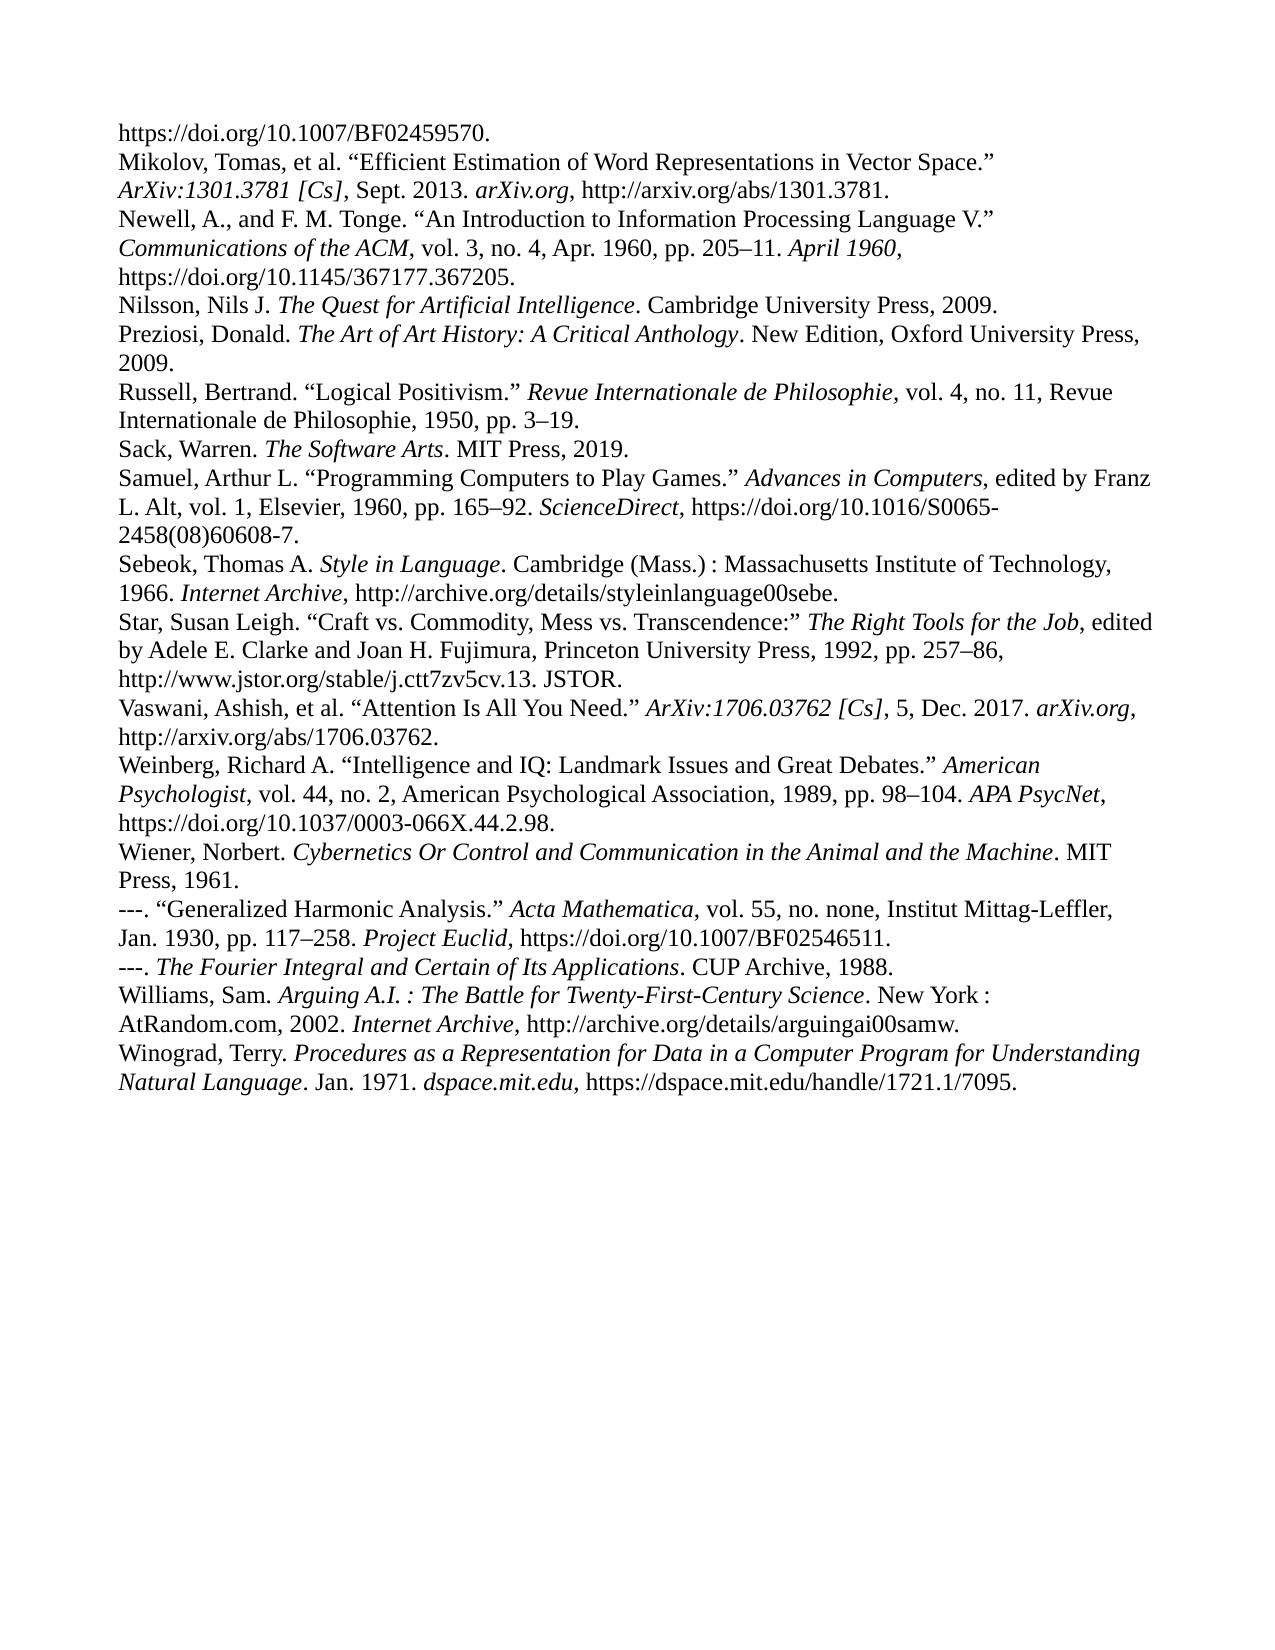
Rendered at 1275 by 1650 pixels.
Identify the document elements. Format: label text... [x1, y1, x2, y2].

text Star, Susan Leigh. “Craft vs. Commodity, Mess vs. Transcendence:” The Right Tools for the Job, edited by Adele E. Clarke and Joan H. Fujimura, Princeton University Press, 1992, pp. 257–86, http://www.jstor.org/stable/j.ctt7zv5cv.13. JSTOR. [118, 607, 1157, 693]
text Williams, Sam. Arguing A.I. : The Battle for Twenty-First-Century Science. New York : AtRandom.com, 2002. Internet Archive, http://archive.org/details/arguingai00samw. [118, 981, 1157, 1038]
text Sack, Warren. The Software Arts. MIT Press, 2019. [118, 434, 1157, 463]
text Winograd, Terry. Procedures as a Representation for Data in a Computer Program for Understanding Natural Language. Jan. 1971. dspace.mit.edu, https://dspace.mit.edu/handle/1721.1/7095. [118, 1038, 1157, 1096]
text ---. “Generalized Harmonic Analysis.” Acta Mathematica, vol. 55, no. none, Institut Mittag-Leffler, Jan. 1930, pp. 117–258. Project Euclid, https://doi.org/10.1007/BF02546511. [118, 894, 1157, 952]
text Mikolov, Tomas, et al. “Efficient Estimation of Word Representations in Vector Space.” ArXiv:1301.3781 [Cs], Sept. 2013. arXiv.org, http://arxiv.org/abs/1301.3781. [118, 147, 1157, 204]
text Samuel, Arthur L. “Programming Computers to Play Games.” Advances in Computers, edited by Franz L. Alt, vol. 1, Elsevier, 1960, pp. 165–92. ScienceDirect, https://doi.org/10.1016/S0065-2458(08)60608-7. [118, 463, 1157, 549]
text Preziosi, Donald. The Art of Art History: A Critical Anthology. New Edition, Oxford University Press, 2009. [118, 319, 1157, 377]
text Wiener, Norbert. Cybernetics Or Control and Communication in the Animal and the Machine. MIT Press, 1961. [118, 837, 1157, 894]
text https://doi.org/10.1007/BF02459570. [118, 118, 1157, 147]
text ---. The Fourier Integral and Certain of Its Applications. CUP Archive, 1988. [118, 952, 1157, 981]
text Weinberg, Richard A. “Intelligence and IQ: Landmark Issues and Great Debates.” American Psychologist, vol. 44, no. 2, American Psychological Association, 1989, pp. 98–104. APA PsycNet, https://doi.org/10.1037/0003-066X.44.2.98. [118, 751, 1157, 837]
text Vaswani, Ashish, et al. “Attention Is All You Need.” ArXiv:1706.03762 [Cs], 5, Dec. 2017. arXiv.org, http://arxiv.org/abs/1706.03762. [118, 693, 1157, 751]
text Russell, Bertrand. “Logical Positivism.” Revue Internationale de Philosophie, vol. 4, no. 11, Revue Internationale de Philosophie, 1950, pp. 3–19. [118, 377, 1157, 434]
text Newell, A., and F. M. Tonge. “An Introduction to Information Processing Language V.” Communications of the ACM, vol. 3, no. 4, Apr. 1960, pp. 205–11. April 1960, https://doi.org/10.1145/367177.367205. [118, 204, 1157, 291]
text Nilsson, Nils J. The Quest for Artificial Intelligence. Cambridge University Press, 2009. [118, 291, 1157, 319]
text Sebeok, Thomas A. Style in Language. Cambridge (Mass.) : Massachusetts Institute of Technology, 1966. Internet Archive, http://archive.org/details/styleinlanguage00sebe. [118, 549, 1157, 607]
